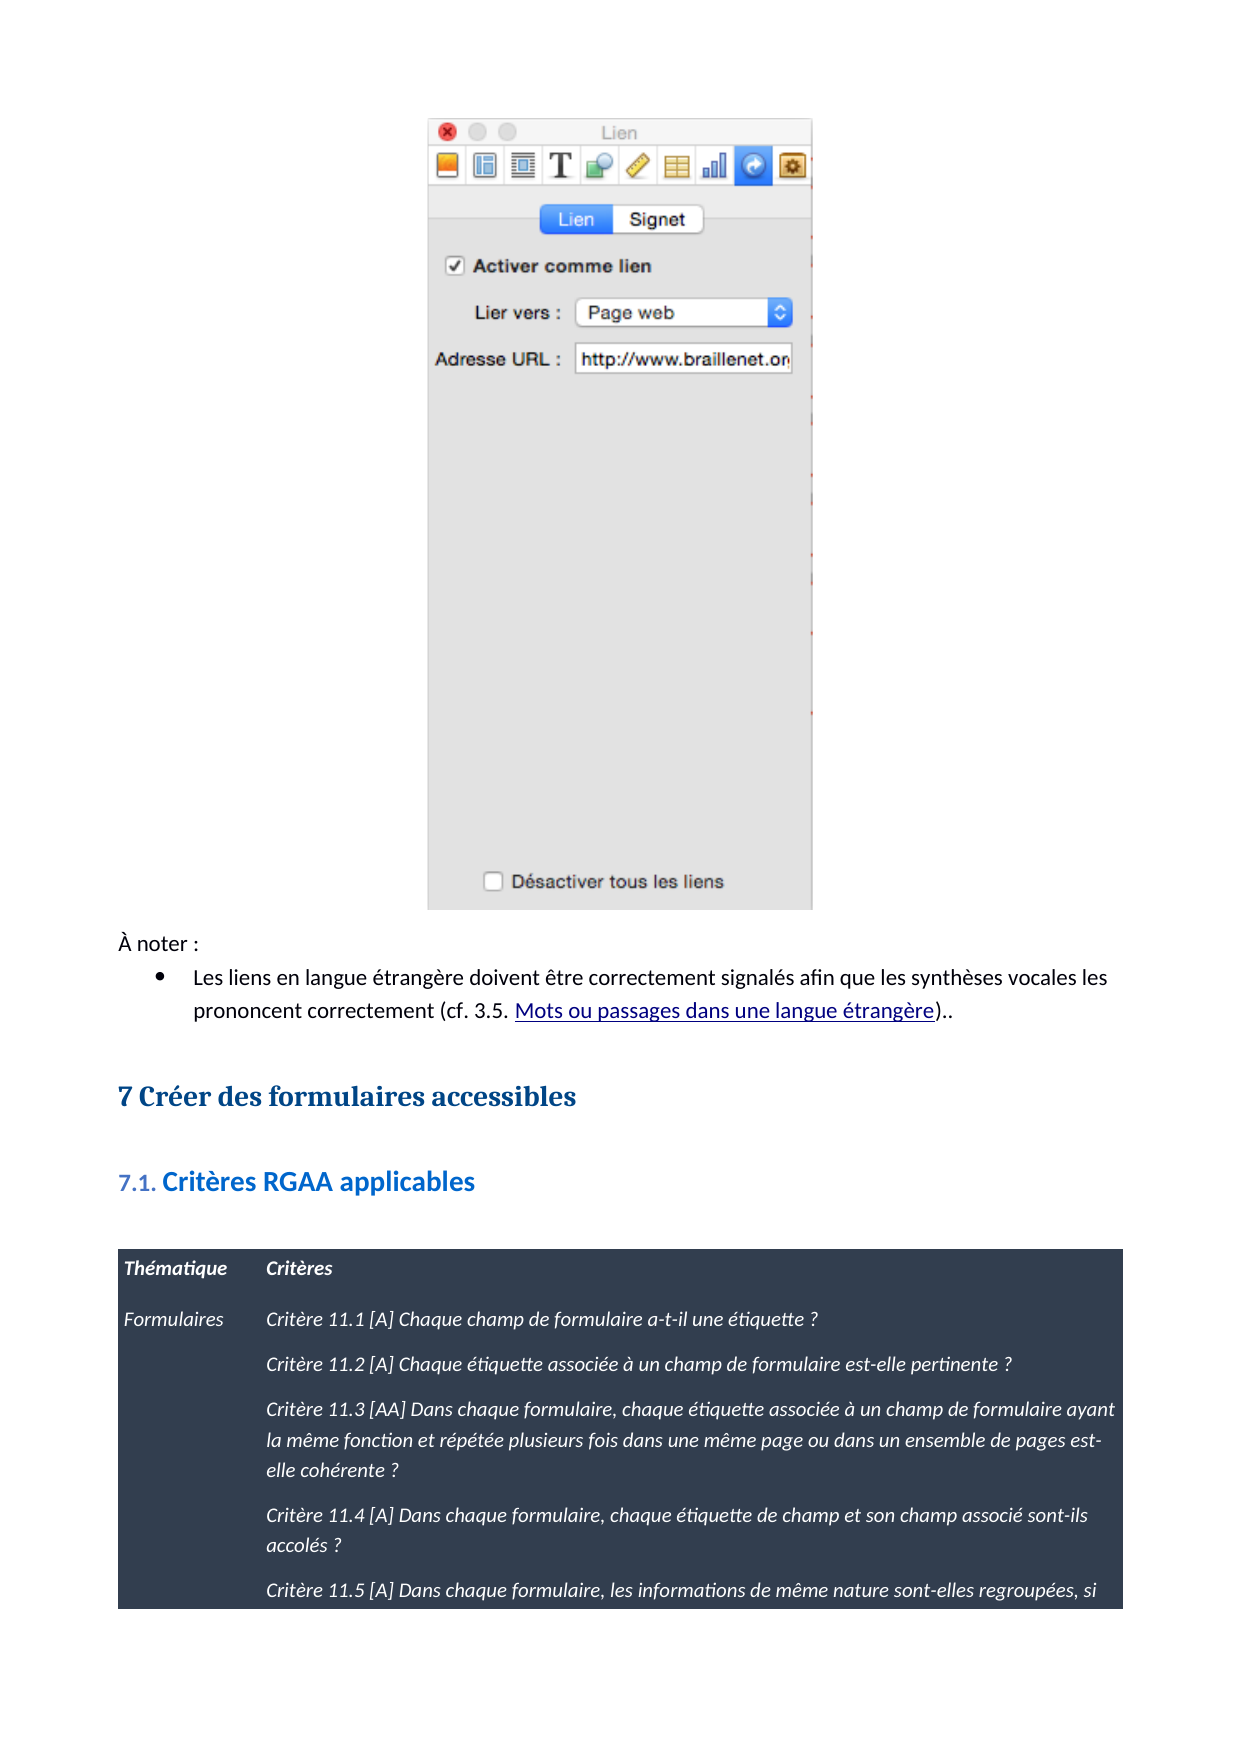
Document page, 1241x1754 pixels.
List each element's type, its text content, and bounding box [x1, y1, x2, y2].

table_cell Formulaires [118, 1301, 261, 1609]
subtitle 7 Créer des formulaires accessibles [118, 1080, 1122, 1113]
table_header Thématique [118, 1249, 261, 1301]
picture [427, 118, 813, 910]
text à noter : [118, 929, 1122, 957]
subtitle 7.1. Critères RGAA applicables [118, 1163, 1122, 1199]
table_header Critères [261, 1249, 1123, 1301]
list Les liens en langue étrangère doivent être correctement signalés afin que les synthèses vocales les prononcent correctement (cf. 3.5. Mots ou passages dans une langue étrangère).. [156, 963, 1122, 1024]
table_cell Critère 11.1 [A] Chaque champ de formulaire a-t-il une étiquette ? Critère 11.2 [A] Chaque étiquette associée à un champ de formulaire est-elle pertinente ? Critère 11.3 [AA] Dans chaque formulaire, chaque étiquette associée à un champ de formulaire ayant la même fonction et répétée plusieurs fois dans une même page ou dans un ensemble de pages est-elle cohérente ? Critère 11.4 [A] Dans chaque formulaire, chaque étiquette de champ et son champ associé sont-ils accolés ? Critère 11.5 [A] Dans chaque formulaire, les informations de même nature sont-elles regroupées, si [261, 1301, 1123, 1609]
